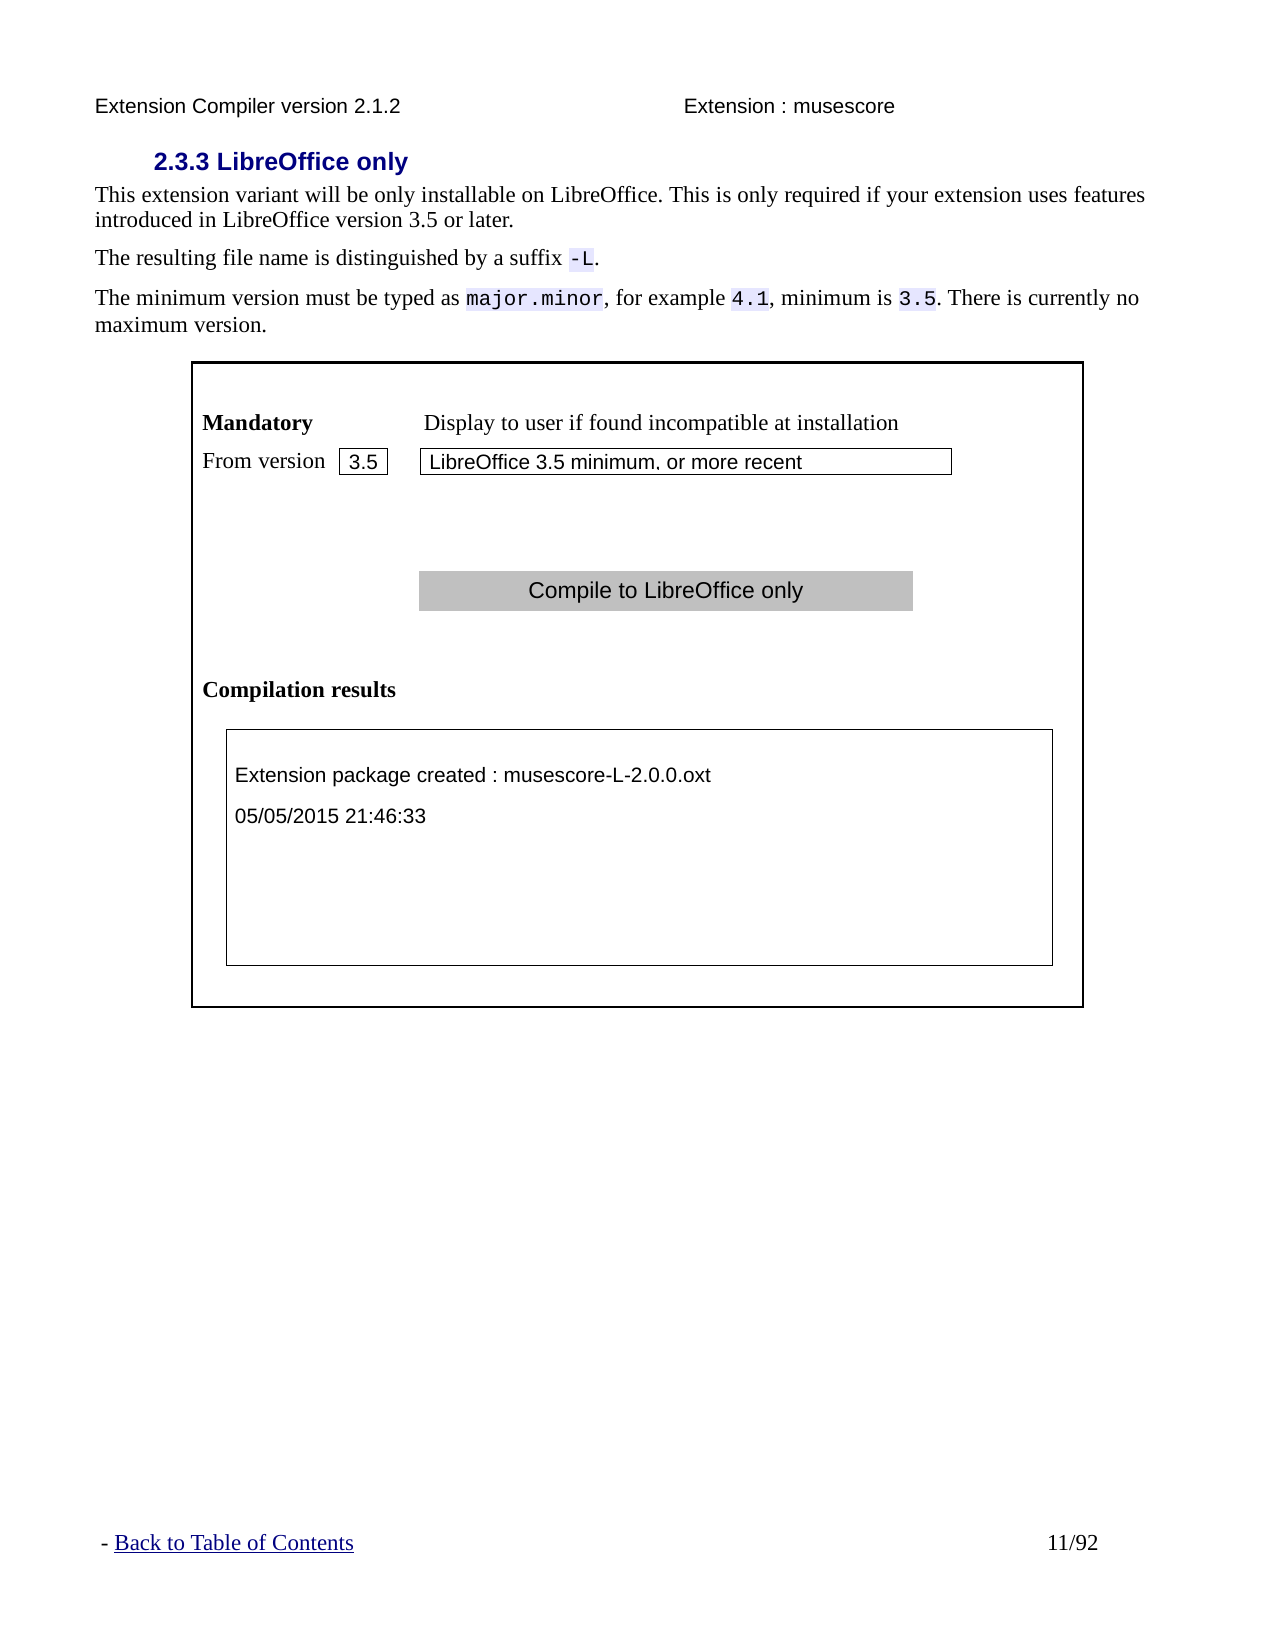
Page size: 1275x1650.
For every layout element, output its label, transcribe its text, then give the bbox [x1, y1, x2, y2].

text Compilation results [202, 676, 1073, 702]
text This extension variant will be only installable on LibreOffice. This is only required if your extension uses features introduced in LibreOffice version 3.5 or later. [94, 181, 1181, 232]
text From version [202, 448, 339, 474]
text The resulting file name is distinguished by a suffix -L. [94, 245, 1181, 272]
text The minimum version must be typed as major.minor, for example 4.1, minimum is 3.5. There is currently no maximum version. [94, 284, 1181, 337]
text Mandatory Display to user if found incompatible at installation [202, 410, 1073, 436]
text [952, 448, 1073, 474]
subtitle LibreOffice only [153, 147, 1181, 176]
text [388, 448, 420, 474]
